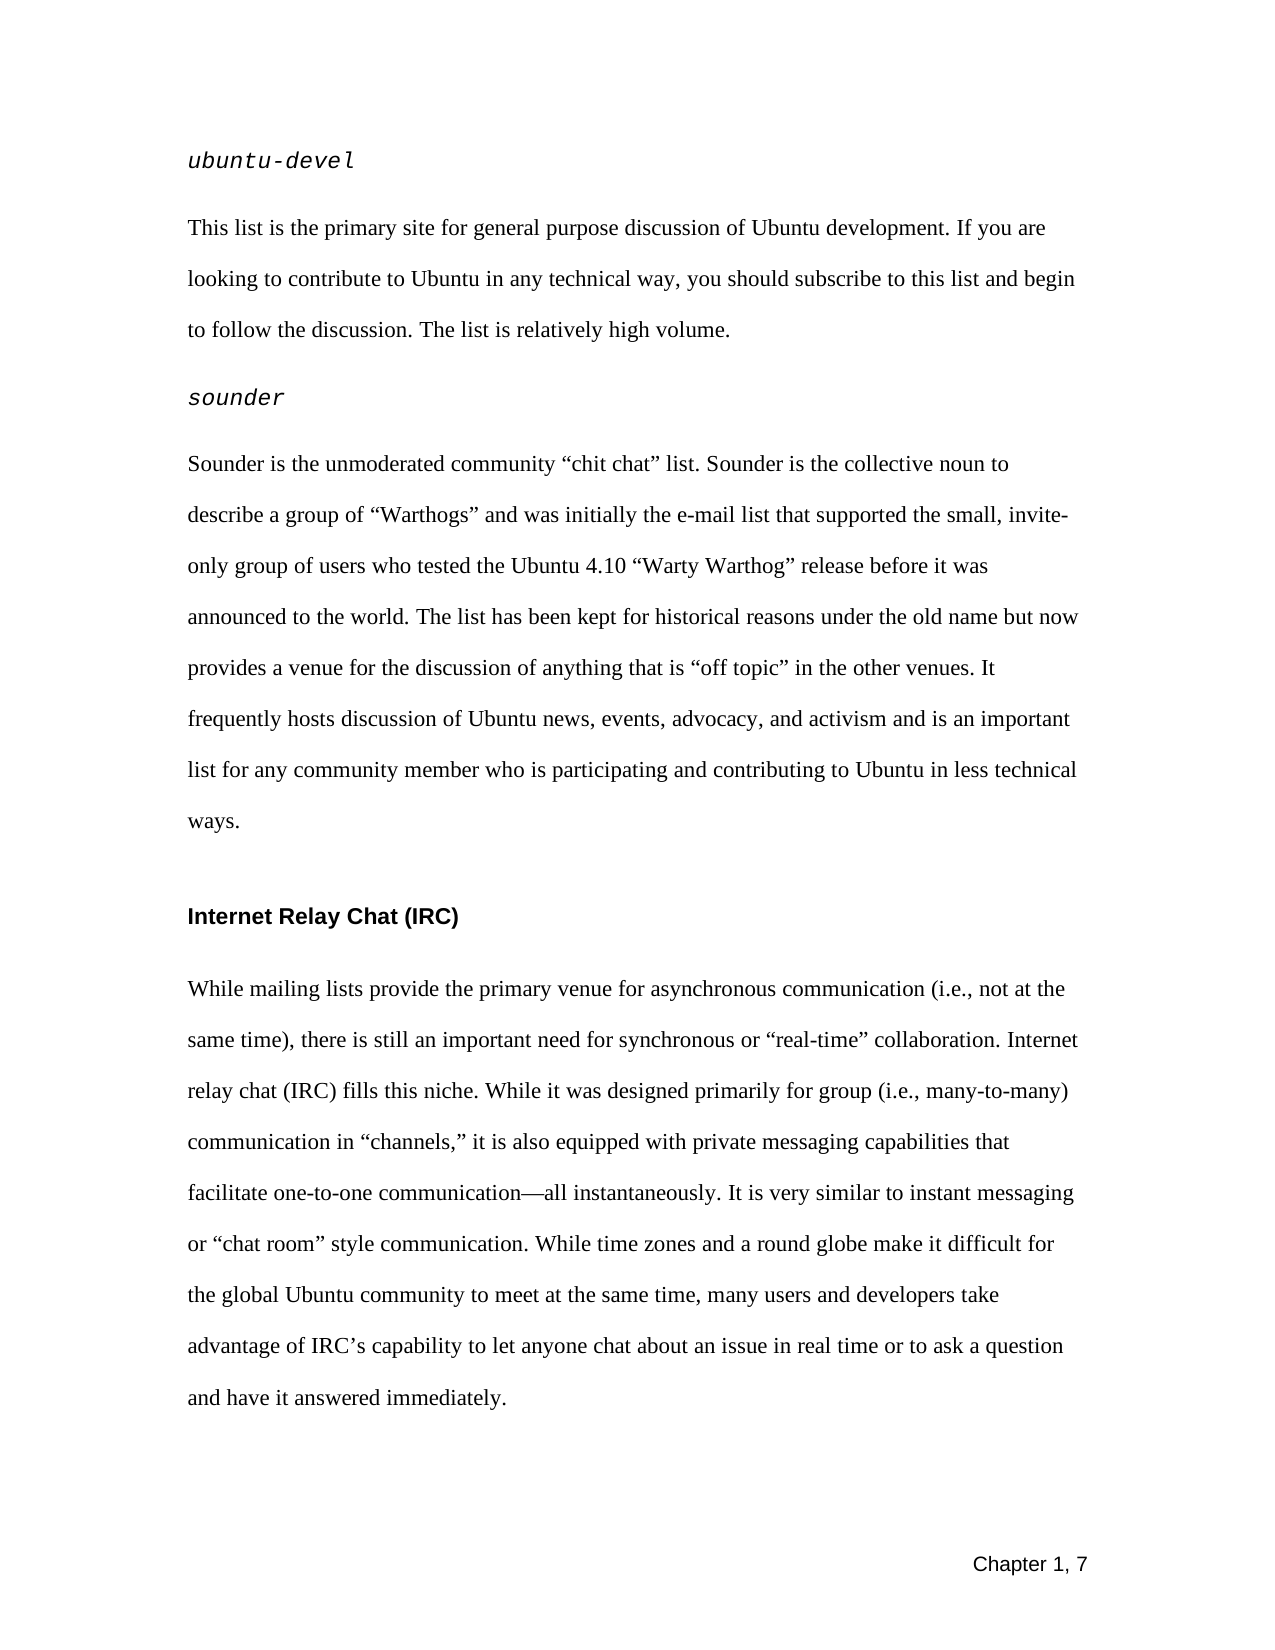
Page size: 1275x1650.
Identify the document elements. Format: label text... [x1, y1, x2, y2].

text Sounder is the unmoderated community “chit chat” list. Sounder is the collective noun to describe a group of “Warthogs” and was initially the e-mail list that supported the small, invite-only group of users who tested the Ubuntu 4.10 “Warty Warthog” release before it was announced to the world. The list has been kept for historical reasons under the old name but now provides a venue for the discussion of anything that is “off topic” in the other venues. It frequently hosts discussion of Ubuntu news, events, advocacy, and activism and is an important list for any community member who is participating and contributing to Ubuntu in less technical ways. [187, 451, 1087, 834]
text While mailing lists provide the primary venue for asynchronous communication (i.e., not at the same time), there is still an important need for synchronous or “real-time” collaboration. Internet relay chat (IRC) fills this niche. While it was designed primarily for group (i.e., many-to-many) communication in “channels,” it is also equipped with private messaging capabilities that facilitate one-to-one communication—all instantaneously. It is very similar to instant messaging or “chat room” style communication. While time zones and a round globe make it difficult for the global Ubuntu community to meet at the same time, many users and developers take advantage of IRC’s capability to let anyone chat about an issue in real time or to ask a question and have it answered immediately. [187, 976, 1087, 1410]
text Internet Relay Chat (IRC) [187, 903, 1087, 929]
text sounder [187, 386, 1087, 412]
text This list is the primary site for general purpose discussion of Ubuntu development. If you are looking to contribute to Ubuntu in any technical way, you should subscribe to this list and begin to follow the discussion. The list is relatively high volume. [187, 214, 1087, 342]
text ubuntu-devel [187, 150, 1087, 176]
